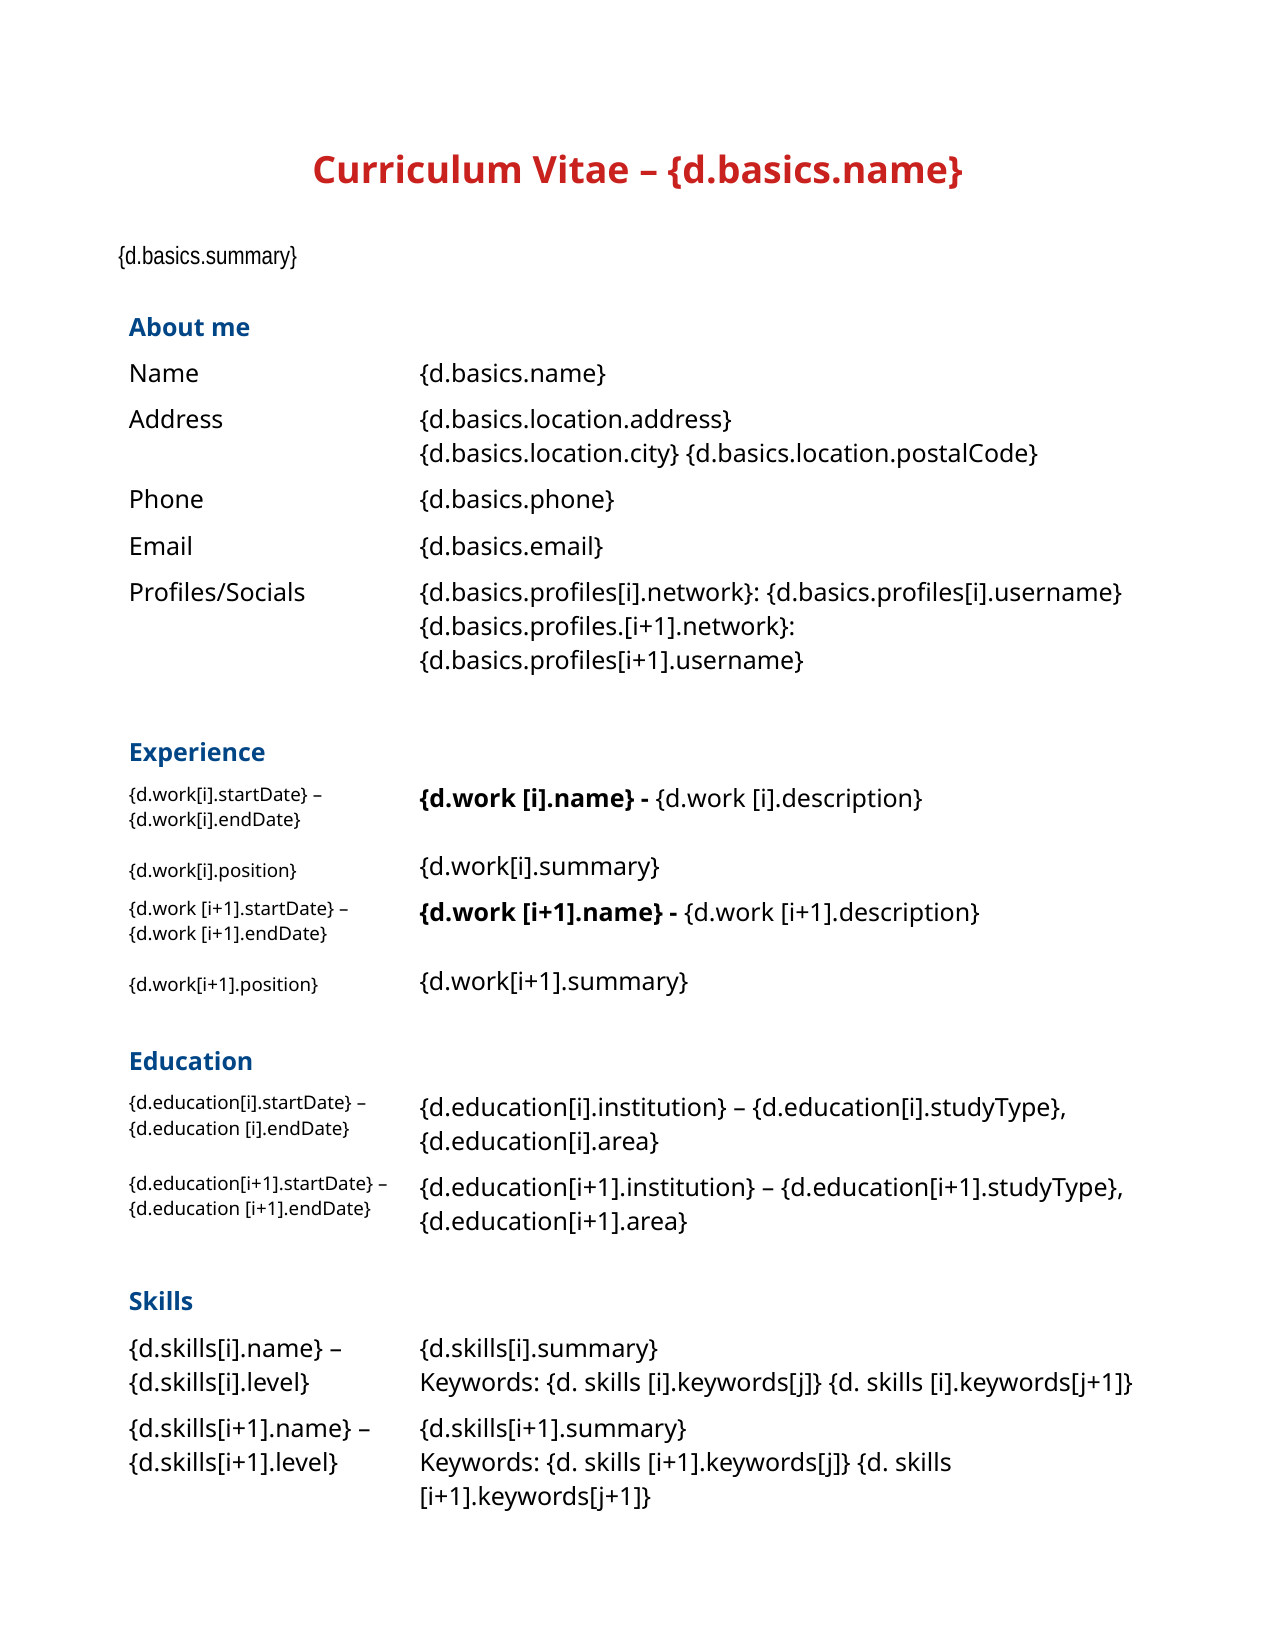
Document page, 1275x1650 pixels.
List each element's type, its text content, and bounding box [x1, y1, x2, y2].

table_cell {d.skills[i].summary} Keywords: {d. skills [i].keywords[j]} {d. skills [i].keywords[j+1]} [413, 1324, 1156, 1404]
table_cell {d.basics.phone} [413, 476, 1156, 522]
table_cell {d.work[i].startDate} – {d.work[i].endDate} {d.work[i].position} [123, 775, 413, 889]
table_cell {d.work [i+1].startDate} – {d.work [i+1].endDate} {d.work[i+1].position} [123, 889, 413, 1003]
table_cell {d.basics.location.address} {d.basics.location.city} {d.basics.location.postalCode} [413, 396, 1156, 476]
table_cell Name [123, 350, 413, 396]
table_cell {d.work [i+1].name} - {d.work [i+1].description} {d.work[i+1].summary} [413, 889, 1156, 1003]
table_cell {d.work [i].name} - {d.work [i].description} {d.work[i].summary} [413, 775, 1156, 889]
table_cell {d.basics.profiles[i].network}: {d.basics.profiles[i].username} {d.basics.profiles.[i+1].network}: {d.basics.profiles[i+1].username} [413, 568, 1156, 682]
table_cell {d.skills[i+1].name} – {d.skills[i+1].level} [123, 1404, 413, 1519]
table_cell {d.education[i+1].institution} – {d.education[i+1].studyType}, {d.education[i+1].area} [413, 1164, 1156, 1244]
table_cell Email [123, 522, 413, 568]
table_cell Skills [123, 1244, 1156, 1324]
table_cell {d.basics.email} [413, 522, 1156, 568]
table_cell {d.education[i+1].startDate} – {d.education [i+1].endDate} [123, 1164, 413, 1244]
table_cell {d.education[i].institution} – {d.education[i].studyType}, {d.education[i].area} [413, 1084, 1156, 1164]
table_cell Phone [123, 476, 413, 522]
table_cell Experience [123, 729, 1156, 775]
table_cell {d.education[i].startDate} – {d.education [i].endDate} [123, 1084, 413, 1164]
table_cell {d.skills[i].name} – {d.skills[i].level} [123, 1324, 413, 1404]
table_cell [413, 683, 1156, 729]
table_cell {d.skills[i+1].summary} Keywords: {d. skills [i+1].keywords[j]} {d. skills [i+1].keywords[j+1]} [413, 1404, 1156, 1519]
table_header About me [123, 304, 1156, 349]
table_cell [123, 683, 413, 729]
subtitle Curriculum Vitae – {d.basics.name} [118, 143, 1157, 194]
table_cell {d.basics.name} [413, 350, 1156, 396]
table_cell Address [123, 396, 413, 476]
text {d.basics.summary} [118, 241, 1157, 269]
table_cell Education [123, 1003, 1156, 1083]
table_cell Profiles/Socials [123, 568, 413, 682]
